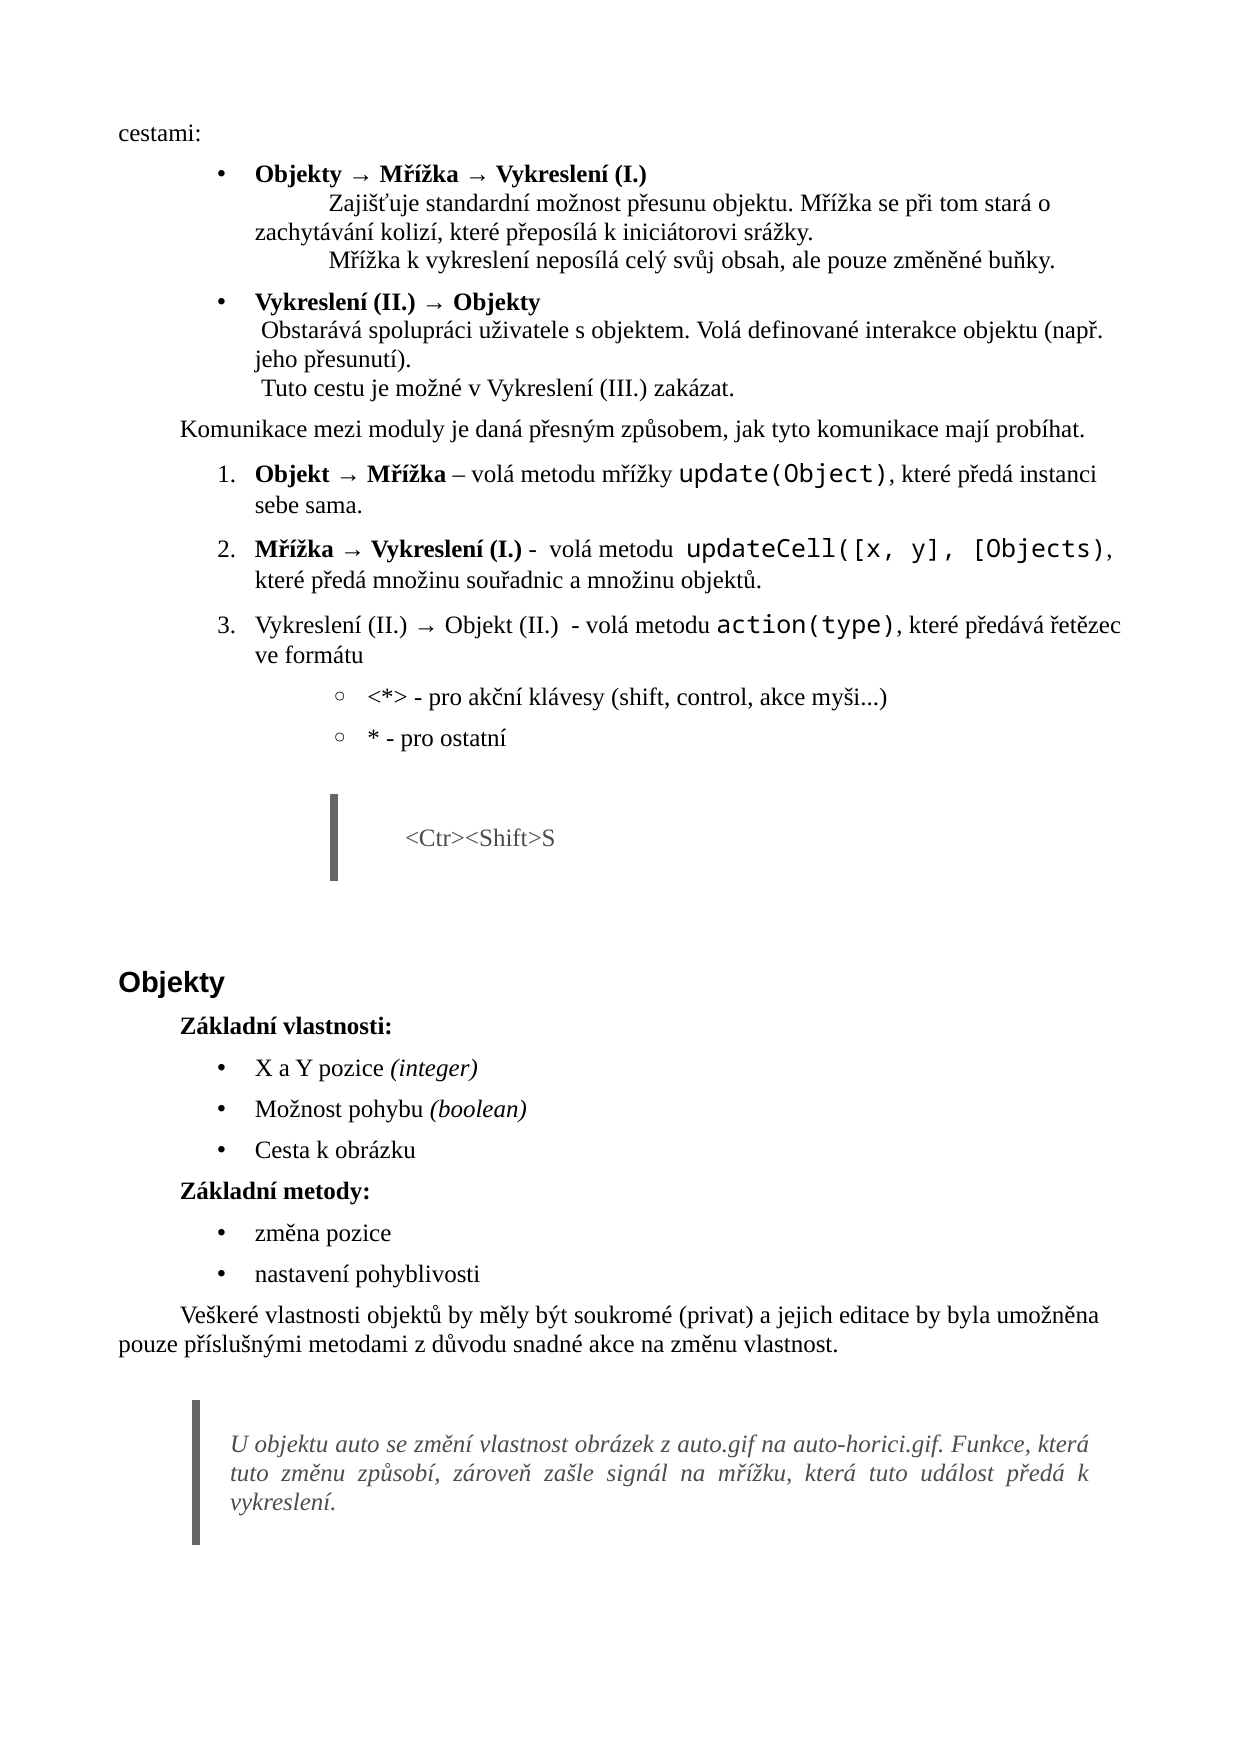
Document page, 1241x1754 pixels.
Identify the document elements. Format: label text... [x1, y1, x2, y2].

list <Ctr><Shift>S [329, 793, 1122, 881]
list Vykreslení (II.) → Objekt (II.) - volá metodu action(type), které předává řetězec ve formátu [217, 606, 1122, 669]
list X a Y pozice (integer) [217, 1053, 1122, 1081]
list Cesta k obrázku [217, 1135, 1122, 1164]
list Možnost pohybu (boolean) [217, 1094, 1122, 1123]
text Veškeré vlastnosti objektů by měly být soukromé (privat) a jejich editace by byla umožněna pouze příslušnými metodami z důvodu snadné akce na změnu vlastnost. [118, 1300, 1122, 1358]
list Vykreslení (II.) → Objekty Obstarává spolupráci uživatele s objektem. Volá definované interakce objektu (např. jeho přesunutí). Tuto cestu je možné v Vykreslení (III.) zakázat. [217, 287, 1122, 402]
text U objektu auto se změní vlastnost obrázek z auto.gif na auto-horici.gif. Funkce, která tuto změnu způsobí, zároveň zašle signál na mřížku, která tuto událost předá k vykreslení. [192, 1399, 1122, 1545]
list Objekty → Mřížka → Vykreslení (I.) Zajišťuje standardní možnost přesunu objektu. Mřížka se při tom stará o zachytávání kolizí, které přeposílá k iniciátorovi srážky. Mřížka k vykreslení neposílá celý svůj obsah, ale pouze změněné buňky. [217, 159, 1122, 274]
text Základní vlastnosti: [118, 1011, 1122, 1040]
list Objekt → Mřížka – volá metodu mřížky update(Object), které předá instanci sebe sama. [217, 456, 1122, 518]
text Základní metody: [118, 1176, 1122, 1205]
text cestami: [118, 118, 1122, 147]
list * - pro ostatní [329, 723, 1122, 752]
list <*> - pro akční klávesy (shift, control, akce myši...) [329, 682, 1122, 710]
text Komunikace mezi moduly je daná přesným způsobem, jak tyto komunikace mají probíhat. [118, 414, 1122, 443]
list změna pozice [217, 1218, 1122, 1246]
list Mřížka → Vykreslení (I.) - volá metodu updateCell([x, y], [Objects), které předá množinu souřadnic a množinu objektů. [217, 531, 1122, 594]
list nastavení pohyblivosti [217, 1259, 1122, 1288]
subtitle Objekty [118, 965, 1122, 999]
